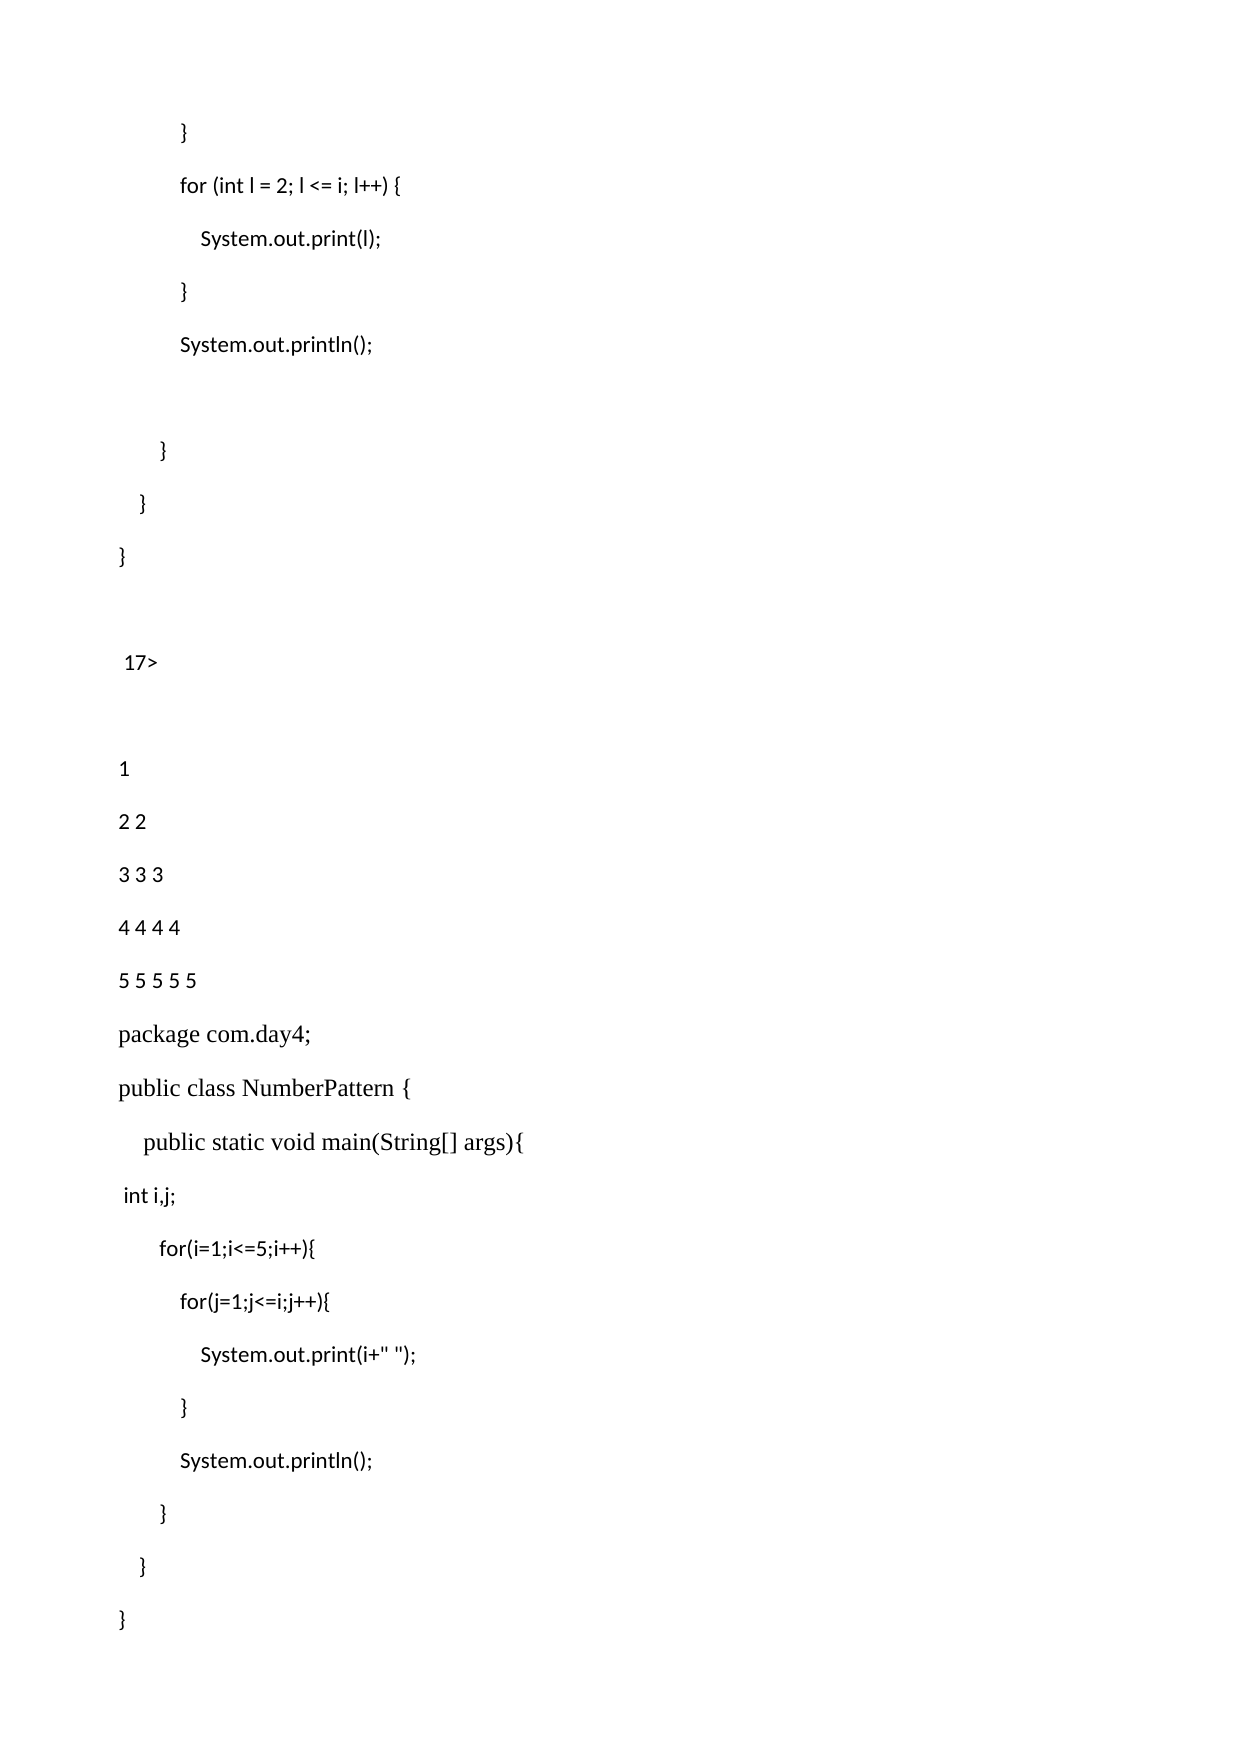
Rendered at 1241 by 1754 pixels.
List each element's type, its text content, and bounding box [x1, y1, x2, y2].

text package com.day4; [118, 1019, 1122, 1048]
text } [118, 489, 1122, 517]
text 4 4 4 4 [118, 913, 1122, 941]
text 17> [118, 648, 1122, 676]
text } [118, 1393, 1122, 1421]
text System.out.print(i+" "); [118, 1340, 1122, 1368]
text public class NumberPattern { [118, 1073, 1122, 1102]
text 2 2 [118, 807, 1122, 835]
text } [118, 436, 1122, 464]
text for (int l = 2; l <= i; l++) { [118, 171, 1122, 199]
text System.out.println(); [118, 1446, 1122, 1474]
text public static void main(String[] args){ [118, 1127, 1122, 1156]
text for(j=1;j<=i;j++){ [118, 1287, 1122, 1315]
text System.out.print(l); [118, 224, 1122, 252]
text } [118, 277, 1122, 305]
text } [118, 118, 1122, 146]
text } [118, 1606, 1122, 1633]
text } [118, 542, 1122, 570]
text System.out.println(); [118, 330, 1122, 358]
text for(i=1;i<=5;i++){ [118, 1234, 1122, 1262]
text 3 3 3 [118, 860, 1122, 888]
text } [118, 1499, 1122, 1527]
text 5 5 5 5 5 [118, 966, 1122, 994]
text } [118, 1552, 1122, 1581]
text 1 [118, 754, 1122, 782]
text int i,j; [118, 1181, 1122, 1209]
